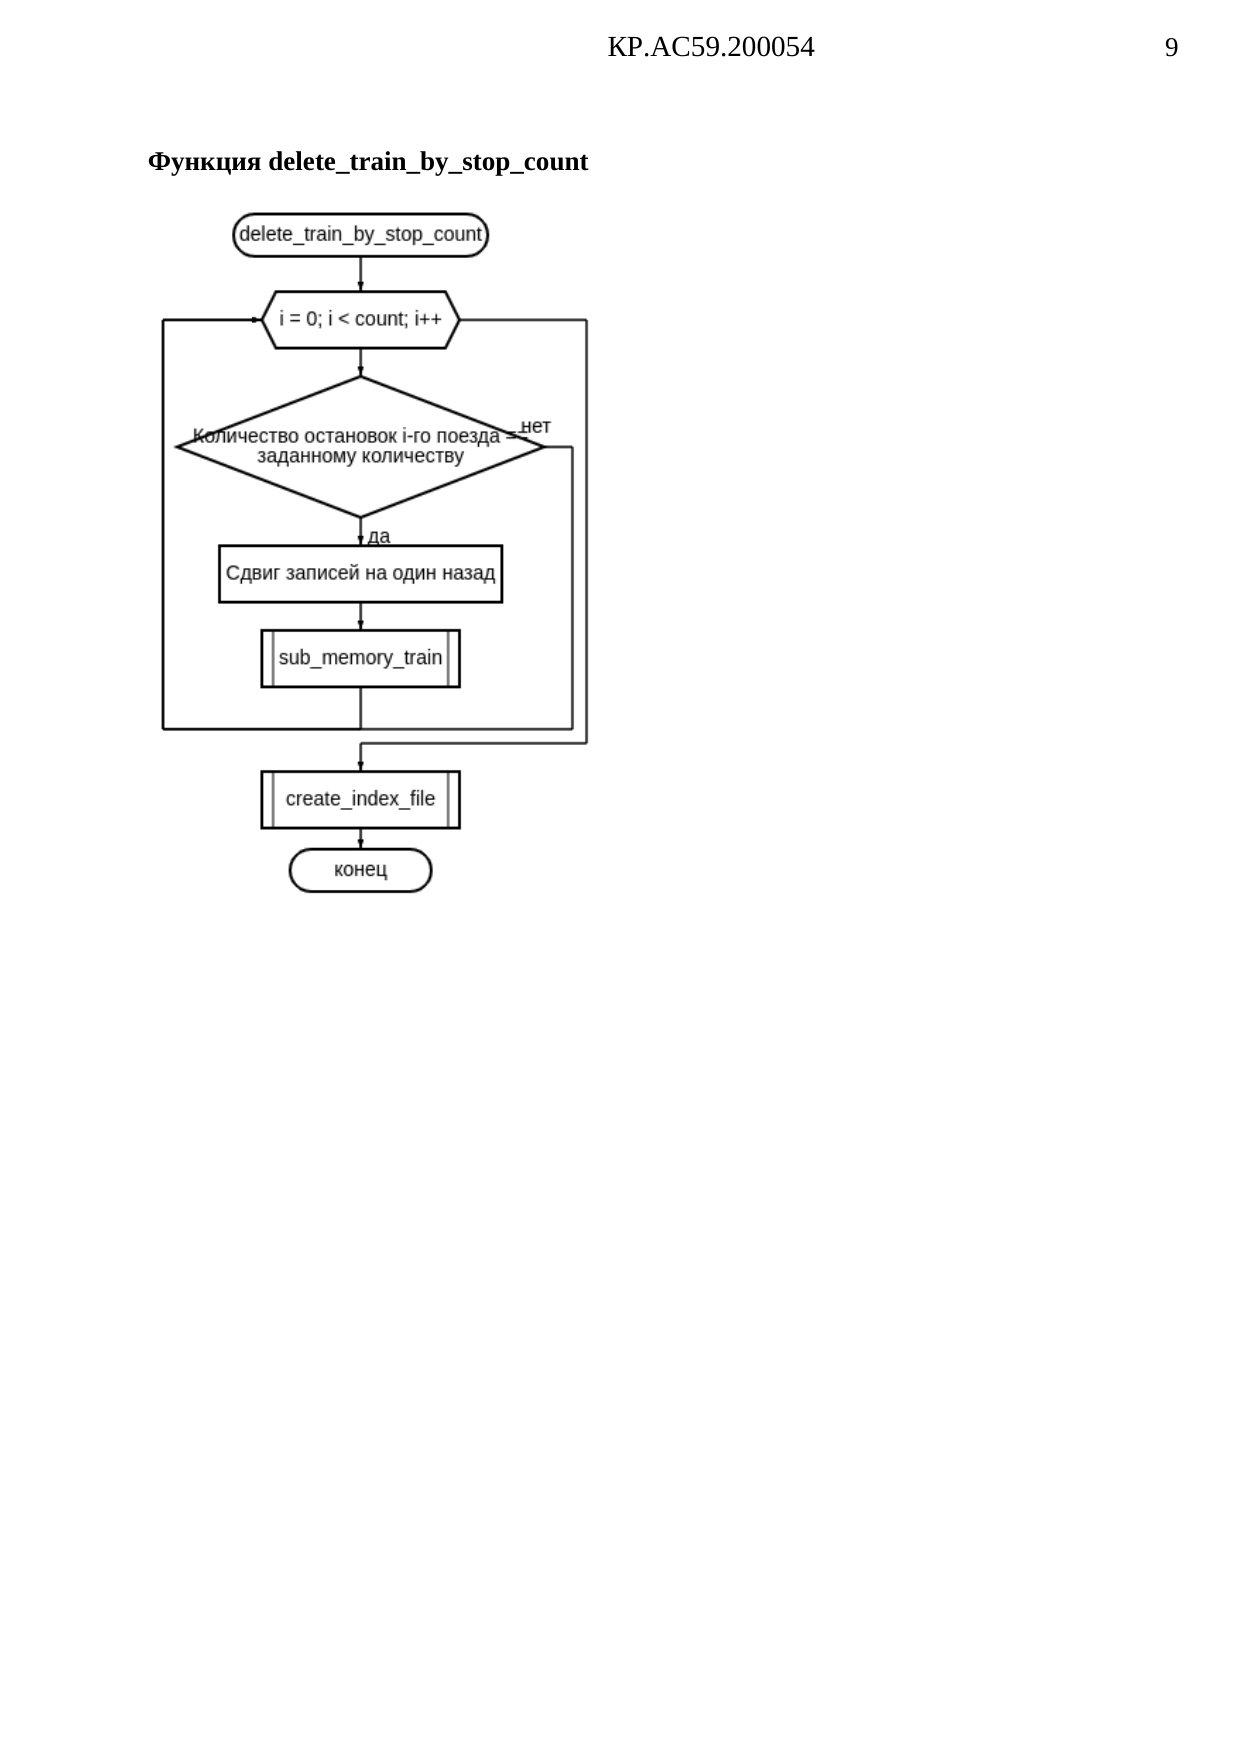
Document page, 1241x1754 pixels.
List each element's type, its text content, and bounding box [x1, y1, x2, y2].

text Функция delete_train_by_stop_count [148, 145, 627, 176]
picture [135, 186, 615, 920]
